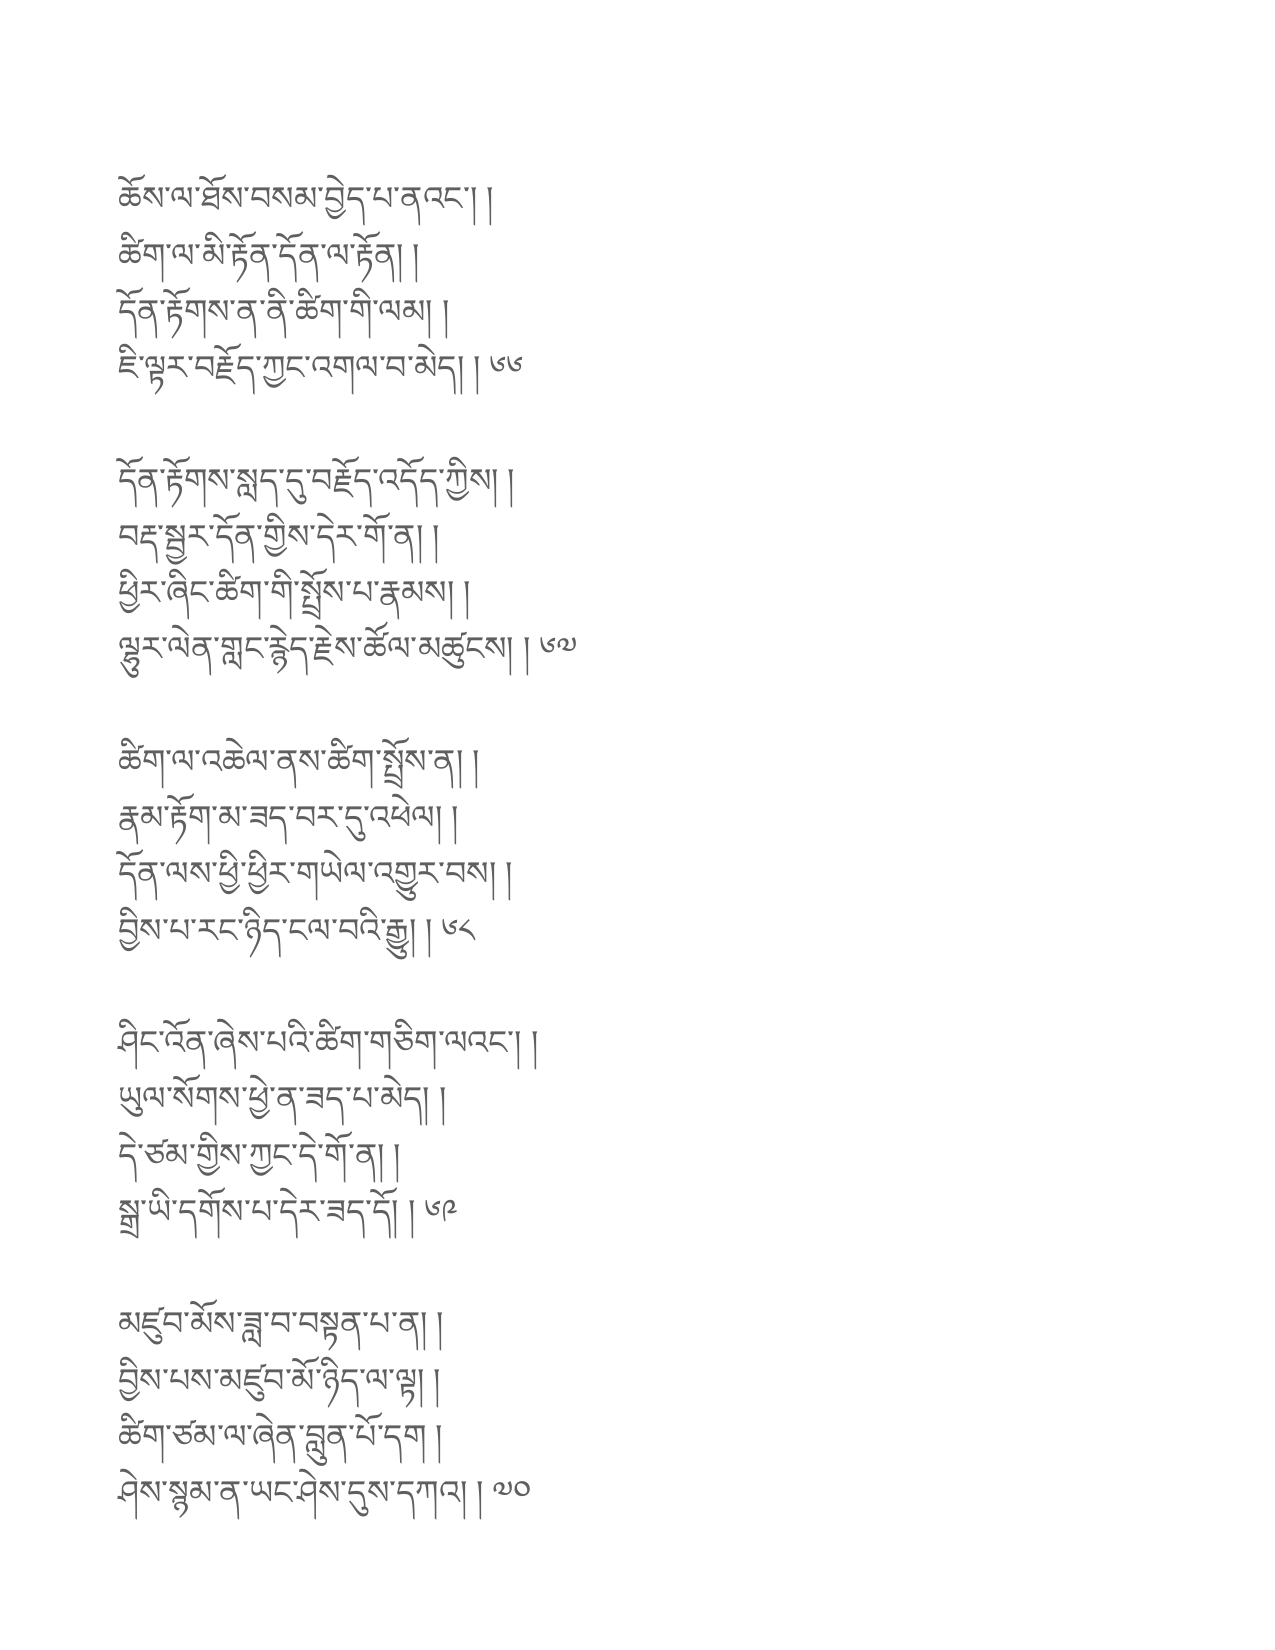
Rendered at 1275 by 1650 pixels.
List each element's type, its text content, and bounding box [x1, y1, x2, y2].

text དོན་ལས་ཕྱི་ཕྱིར་གཡེལ་འགྱུར་བས། ། [118, 849, 1157, 899]
text ཚིག་ལ་མི་རྟོན་དོན་ལ་རྟོན། ། [118, 231, 1157, 281]
text ཤེས་སྙམ་ན་ཡང་ཤེས་དུས་དཀའ། ། ༧༠ [118, 1468, 1157, 1518]
text བྱིས་པས་མཛུབ་མོ་ཉིད་ལ་ལྟ། ། [118, 1356, 1157, 1406]
text ལྷུར་ལེན་གླང་རྙེད་རྗེས་ཚོལ་མཚུངས། ། ༦༧ [118, 624, 1157, 674]
text བརྡ་སྦྱར་དོན་གྱིས་དེར་གོ་ན། ། [118, 512, 1157, 562]
text ཚིག་ཙམ་ལ་ཞེན་བླུན་པོ་དག ། [118, 1412, 1157, 1462]
text ཤིང་འོན་ཞེས་པའི་ཚིག་གཅིག་ལའང༌། ། [118, 1018, 1157, 1068]
text ཆོས་ལ་ཐོས་བསམ་བྱེད་པ་ནའང༌། ། [118, 174, 1157, 224]
text རྣམ་རྟོག་མ་ཟད་བར་དུ་འཕེལ། ། [118, 793, 1157, 843]
text སྒྲ་ཡི་དགོས་པ་དེར་ཟད་དོ། ། ༦༩ [118, 1187, 1157, 1237]
text ཇི་ལྟར་བརྗོད་ཀྱང་འགལ་བ་མེད། ། ༦༦ [118, 343, 1157, 393]
text ཚིག་ལ་འཆེལ་ནས་ཚིག་སྤྲོས་ན། ། [118, 737, 1157, 787]
text ཕྱིར་ཞིང་ཚིག་གི་སྤྲོས་པ་རྣམས། ། [118, 568, 1157, 618]
text ཡུལ་སོགས་ཕྱེ་ན་ཟད་པ་མེད། ། [118, 1074, 1157, 1124]
text དེ་ཙམ་གྱིས་ཀྱང་དེ་གོ་ན། ། [118, 1131, 1157, 1181]
text མཛུབ་མོས་ཟླ་བ་བསྟན་པ་ན། ། [118, 1299, 1157, 1349]
text དོན་རྟོགས་སླད་དུ་བརྗོད་འདོད་ཀྱིས། ། [118, 456, 1157, 506]
text དོན་རྟོགས་ན་ནི་ཚིག་གི་ལམ། ། [118, 287, 1157, 337]
text བྱིས་པ་རང་ཉིད་ངལ་བའི་རྒྱུ། ། ༦༨ [118, 906, 1157, 956]
